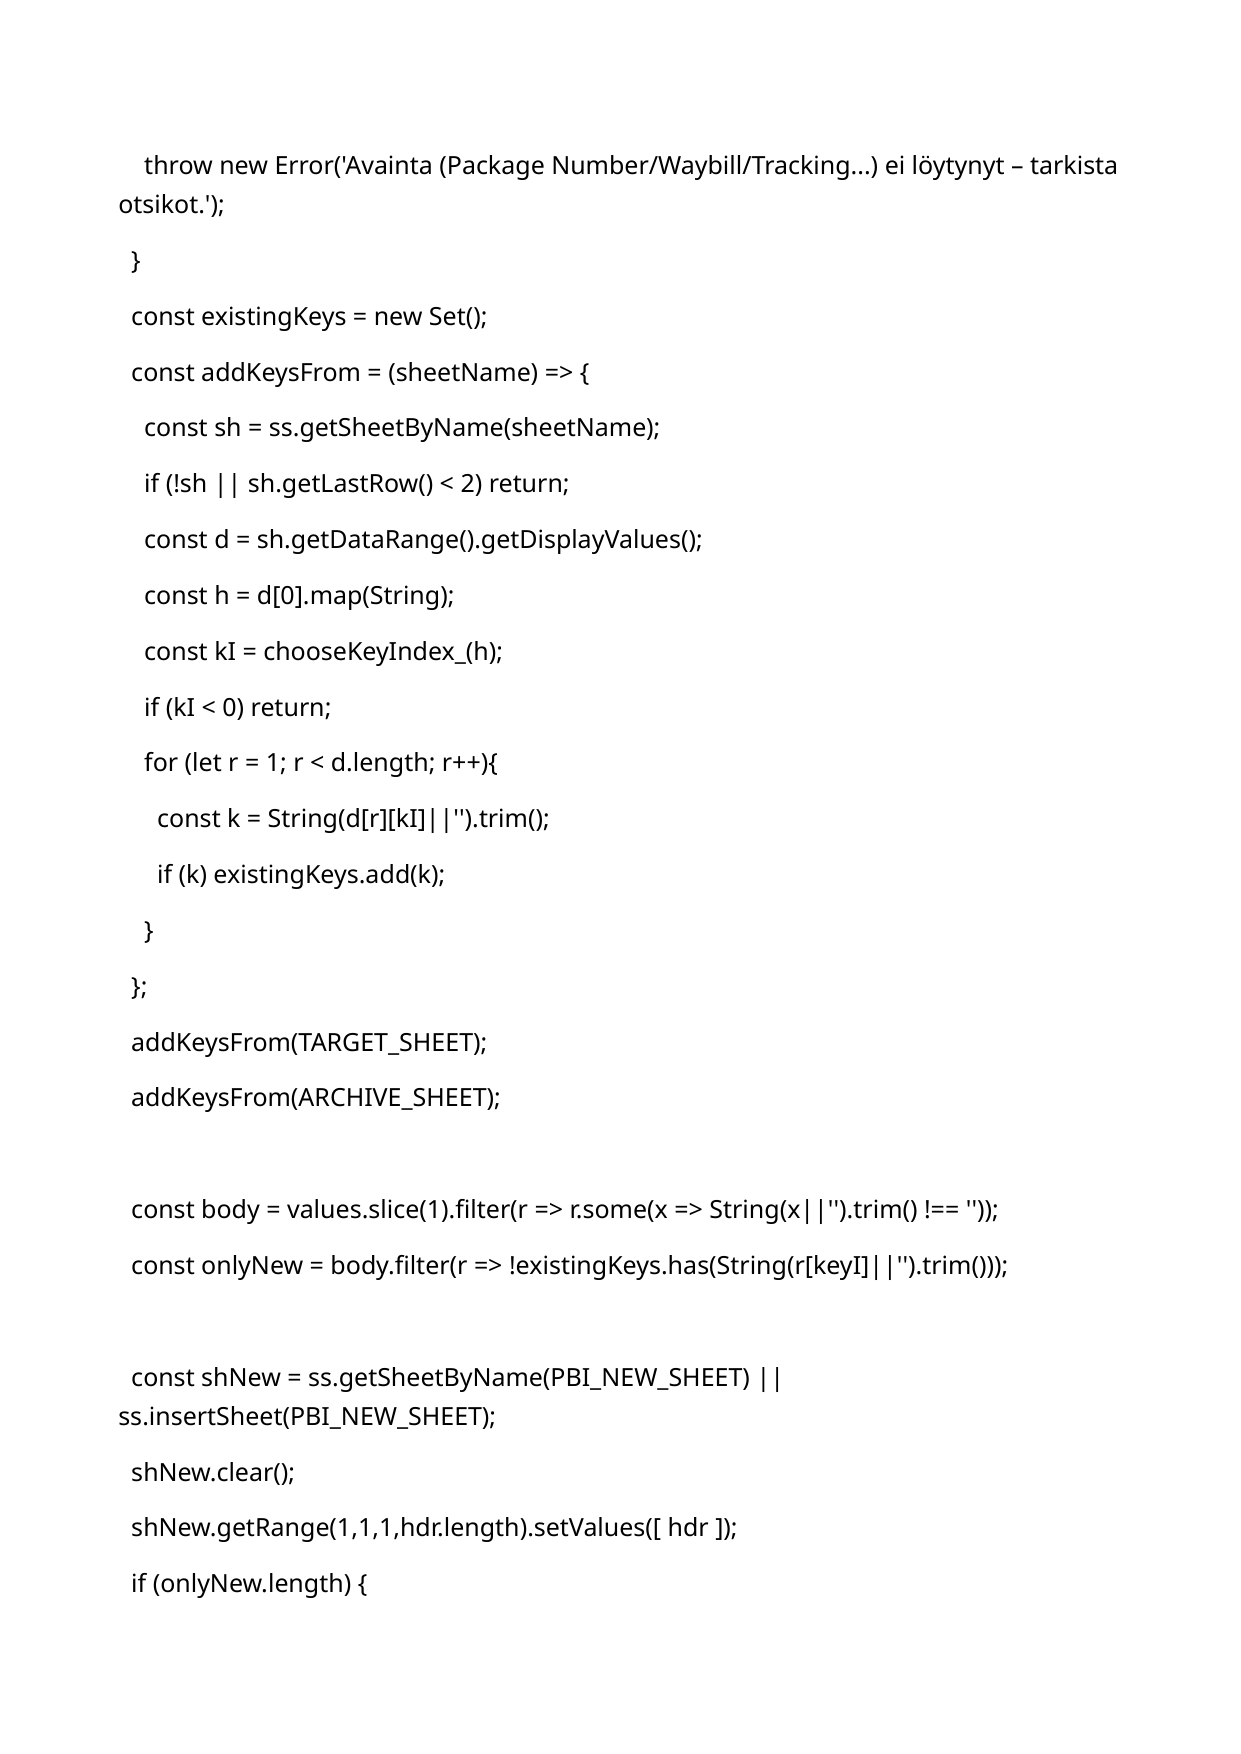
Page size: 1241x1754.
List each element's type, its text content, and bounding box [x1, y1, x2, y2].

text const onlyNew = body.filter(r => !existingKeys.has(String(r[keyI]||'').trim())); [118, 1248, 1122, 1282]
text addKeysFrom(ARCHIVE_SHEET); [118, 1080, 1122, 1114]
text throw new Error('Avainta (Package Number/Waybill/Tracking...) ei löytynyt – tarkista otsikot.'); [118, 148, 1122, 221]
text } [118, 913, 1122, 947]
text const kI = chooseKeyIndex_(h); [118, 633, 1122, 667]
text const h = d[0].map(String); [118, 578, 1122, 612]
text } [118, 243, 1122, 277]
text const body = values.slice(1).filter(r => r.some(x => String(x||'').trim() !== '')); [118, 1192, 1122, 1226]
text if (kI < 0) return; [118, 689, 1122, 723]
text const d = sh.getDataRange().getDisplayValues(); [118, 522, 1122, 556]
text const addKeysFrom = (sheetName) => { [118, 354, 1122, 388]
text const sh = ss.getSheetByName(sheetName); [118, 410, 1122, 444]
text if (onlyNew.length) { [118, 1566, 1122, 1600]
text shNew.getRange(1,1,1,hdr.length).setValues([ hdr ]); [118, 1510, 1122, 1544]
text if (!sh || sh.getLastRow() < 2) return; [118, 466, 1122, 500]
text }; [118, 968, 1122, 1002]
text for (let r = 1; r < d.length; r++){ [118, 745, 1122, 779]
text addKeysFrom(TARGET_SHEET); [118, 1024, 1122, 1058]
text const k = String(d[r][kI]||'').trim(); [118, 801, 1122, 835]
text shNew.clear(); [118, 1454, 1122, 1488]
text const existingKeys = new Set(); [118, 298, 1122, 332]
text const shNew = ss.getSheetByName(PBI_NEW_SHEET) || ss.insertSheet(PBI_NEW_SHEET); [118, 1359, 1122, 1432]
text if (k) existingKeys.add(k); [118, 857, 1122, 891]
